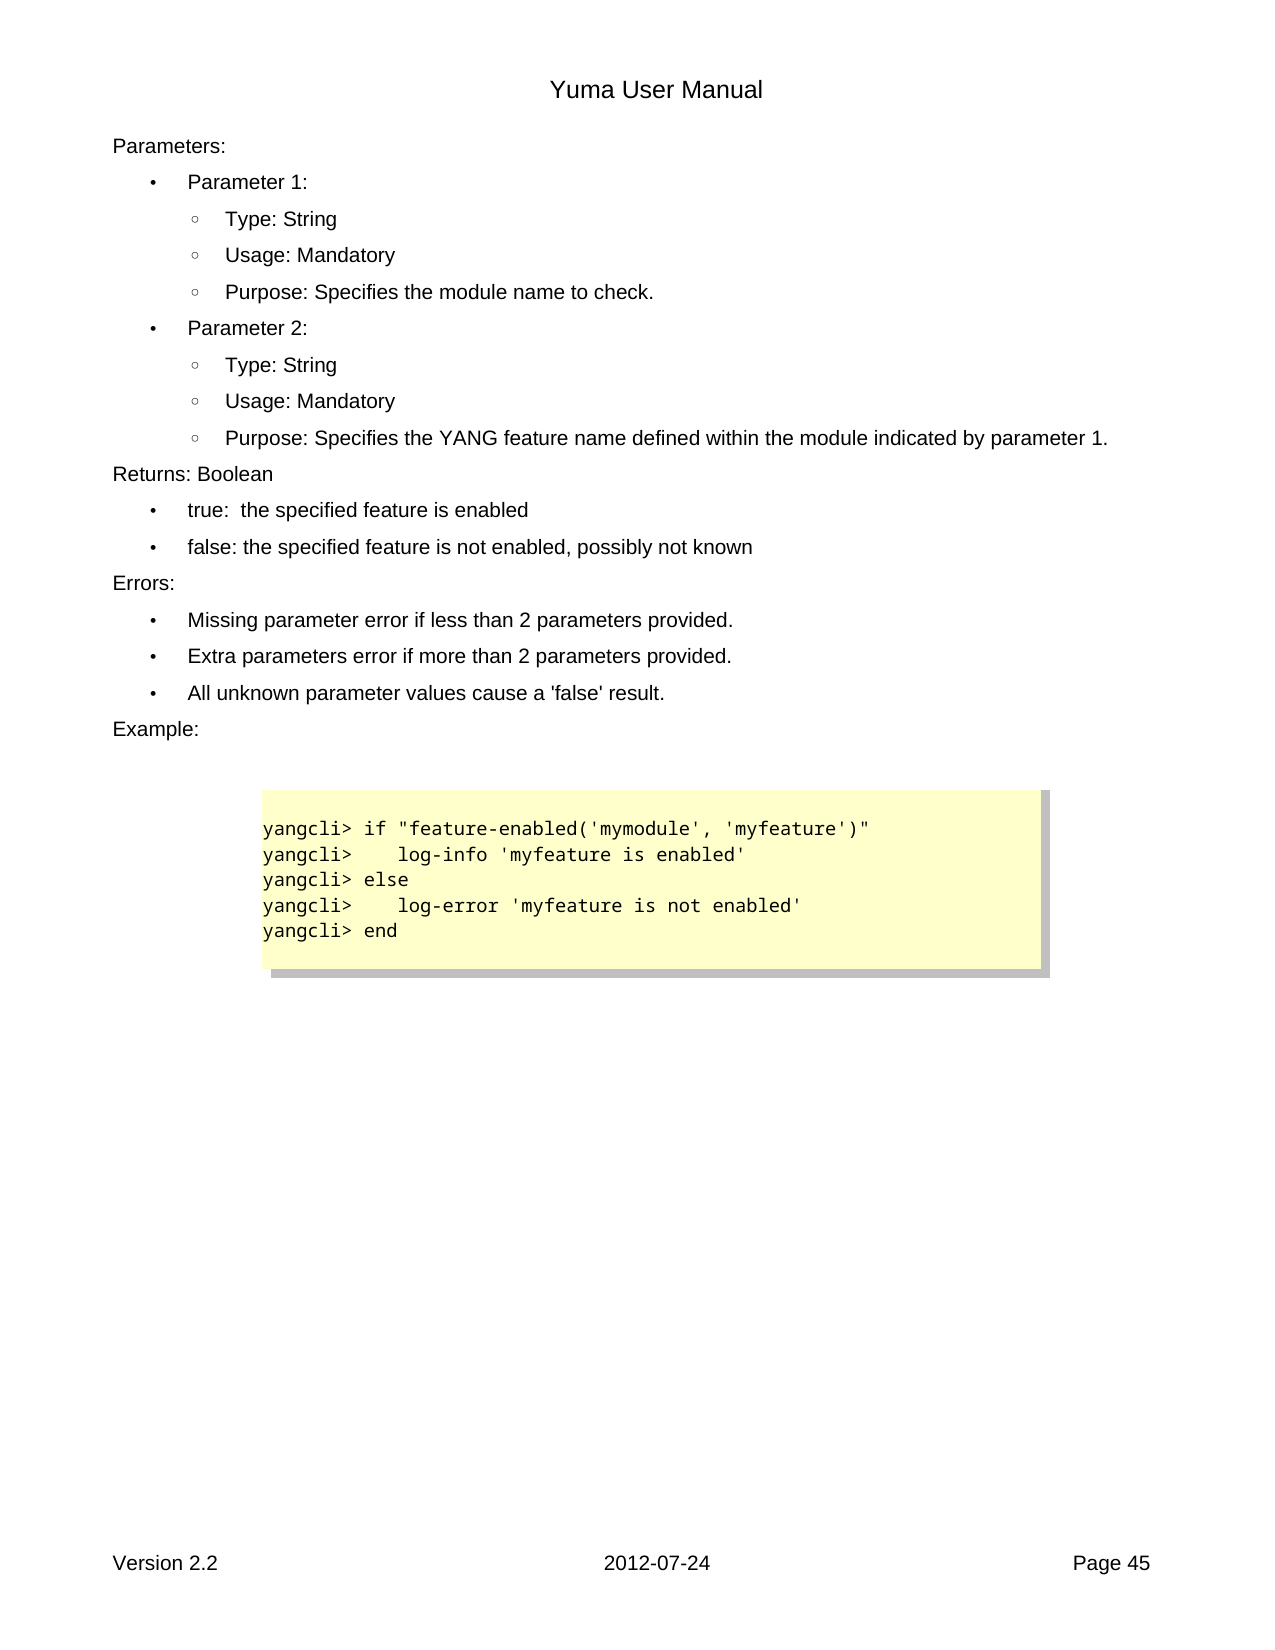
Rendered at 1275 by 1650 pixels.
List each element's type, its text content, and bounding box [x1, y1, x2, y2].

text Returns: Boolean [112, 462, 1200, 486]
list Missing parameter error if less than 2 parameters provided. [150, 608, 1200, 632]
text Errors: [112, 571, 1200, 595]
list Extra parameters error if more than 2 parameters provided. [150, 644, 1200, 668]
list Parameter 1: [150, 170, 1200, 194]
list Usage: Mandatory [187, 389, 1200, 413]
list Purpose: Specifies the YANG feature name defined within the module indicated by parameter 1. [187, 425, 1200, 449]
text yangcli> if "feature-enabled('mymodule', 'myfeature')" [262, 816, 1041, 841]
text Parameters: [112, 134, 1200, 158]
list All unknown parameter values cause a 'false' result. [150, 681, 1200, 704]
text yangcli> else [262, 867, 1041, 892]
text yangcli> end [262, 918, 1041, 943]
list Type: String [187, 207, 1200, 231]
text Example: [112, 717, 1200, 741]
list Type: String [187, 352, 1200, 376]
list Usage: Mandatory [187, 243, 1200, 267]
list true: the specified feature is enabled [150, 498, 1200, 522]
list false: the specified feature is not enabled, possibly not known [150, 535, 1200, 559]
list Purpose: Specifies the module name to check. [187, 279, 1200, 303]
text yangcli> log-info 'myfeature is enabled' [262, 841, 1041, 867]
list Parameter 2: [150, 316, 1200, 340]
text yangcli> log-error 'myfeature is not enabled' [262, 892, 1041, 918]
